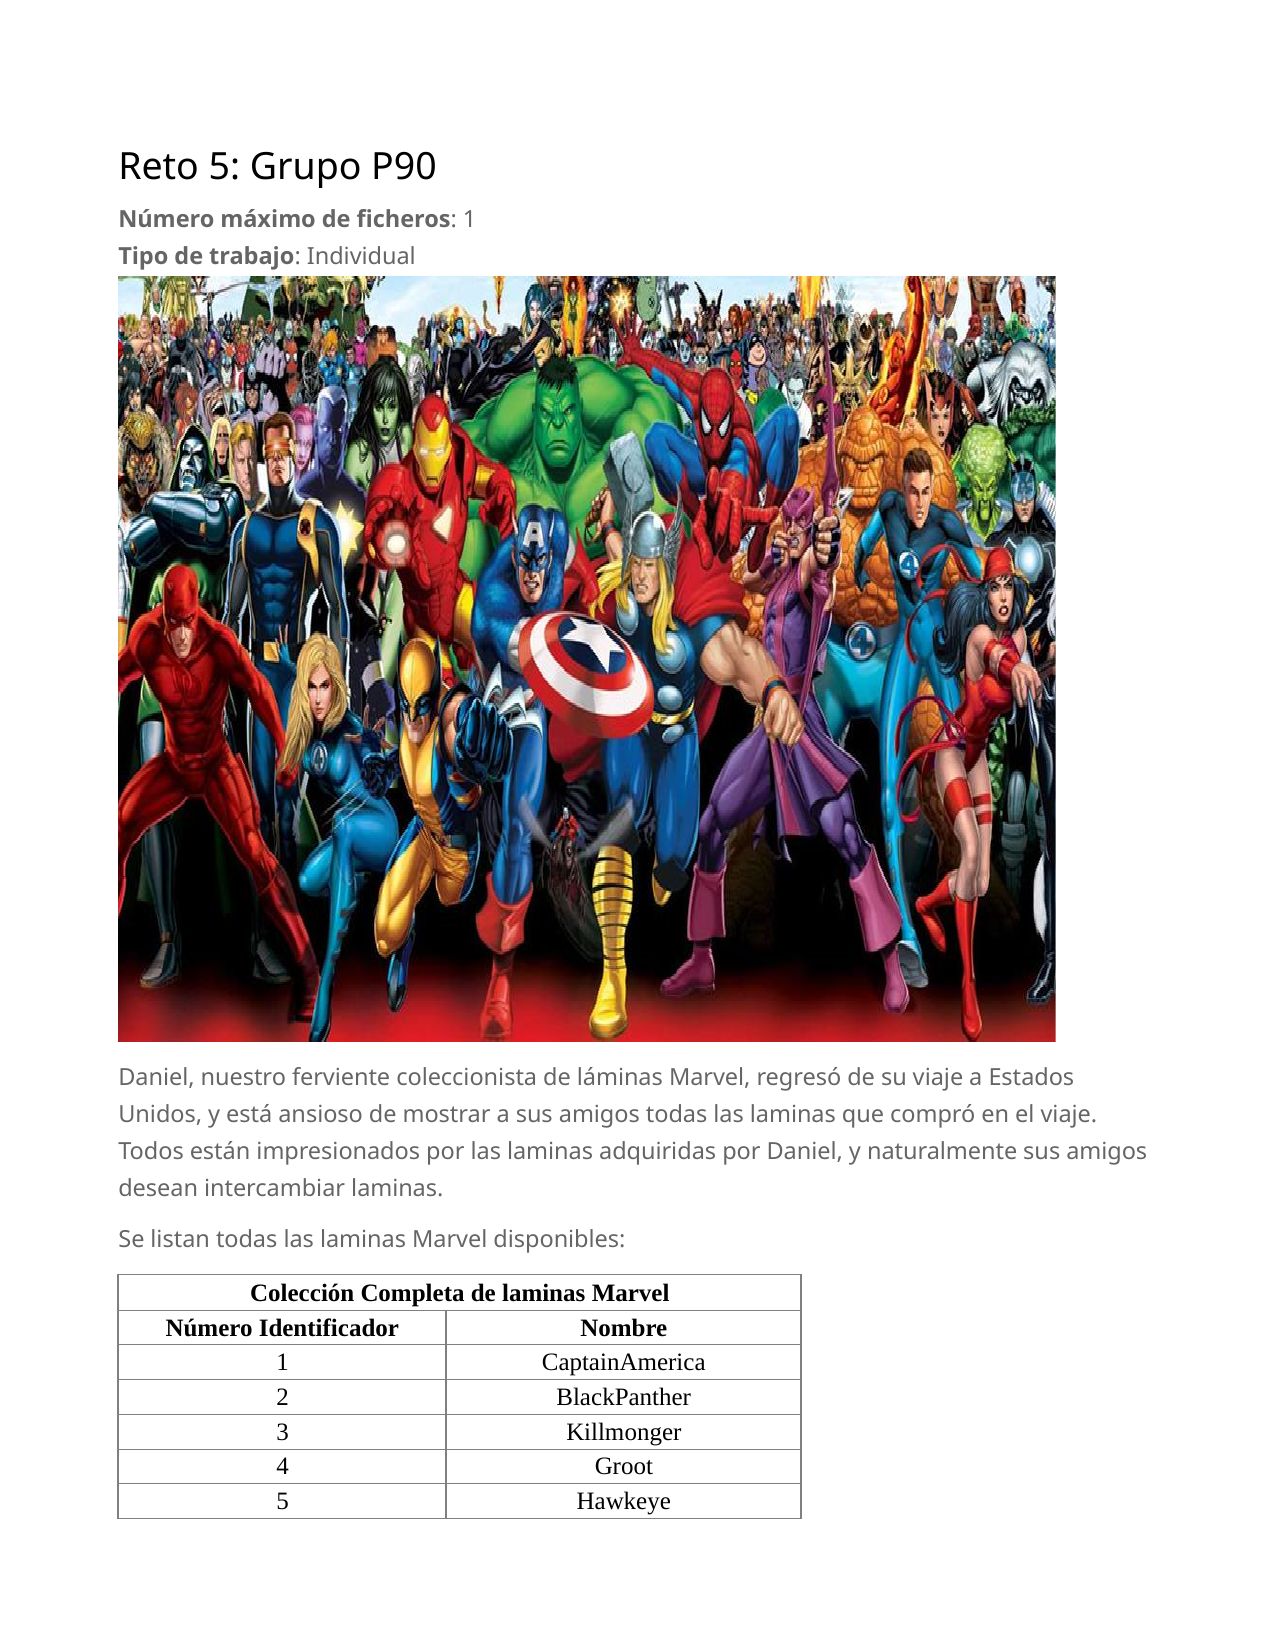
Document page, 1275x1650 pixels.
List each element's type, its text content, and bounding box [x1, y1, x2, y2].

table_cell BlackPanther [447, 1380, 800, 1414]
picture [118, 276, 1056, 1042]
table_cell 5 [119, 1484, 445, 1518]
table_cell Killmonger [447, 1415, 800, 1448]
table_cell 3 [119, 1415, 445, 1448]
table_cell 1 [119, 1345, 445, 1379]
table_cell CaptainAmerica [447, 1345, 800, 1379]
text Daniel, nuestro ferviente coleccionista de láminas Marvel, regresó de su viaje a Estados Unidos, y está ansioso de mostrar a sus amigos todas las laminas que compró en el viaje. Todos están impresionados por las laminas adquiridas por Daniel, y naturalmente sus amigos desean intercambiar laminas. [118, 1061, 1157, 1203]
table_cell Nombre [447, 1311, 800, 1344]
text Se listan todas las laminas Marvel disponibles: [118, 1222, 1157, 1254]
text Número máximo de ficheros: 1 Tipo de trabajo: Individual [118, 202, 1157, 271]
table_cell 2 [119, 1380, 445, 1414]
subtitle Reto 5: Grupo P90 [118, 139, 1157, 190]
table_cell 4 [119, 1450, 445, 1483]
table_header Colección Completa de laminas Marvel [119, 1275, 800, 1310]
table_cell Número Identificador [119, 1311, 445, 1344]
table_cell Groot [447, 1450, 800, 1483]
table_cell Hawkeye [447, 1484, 800, 1518]
